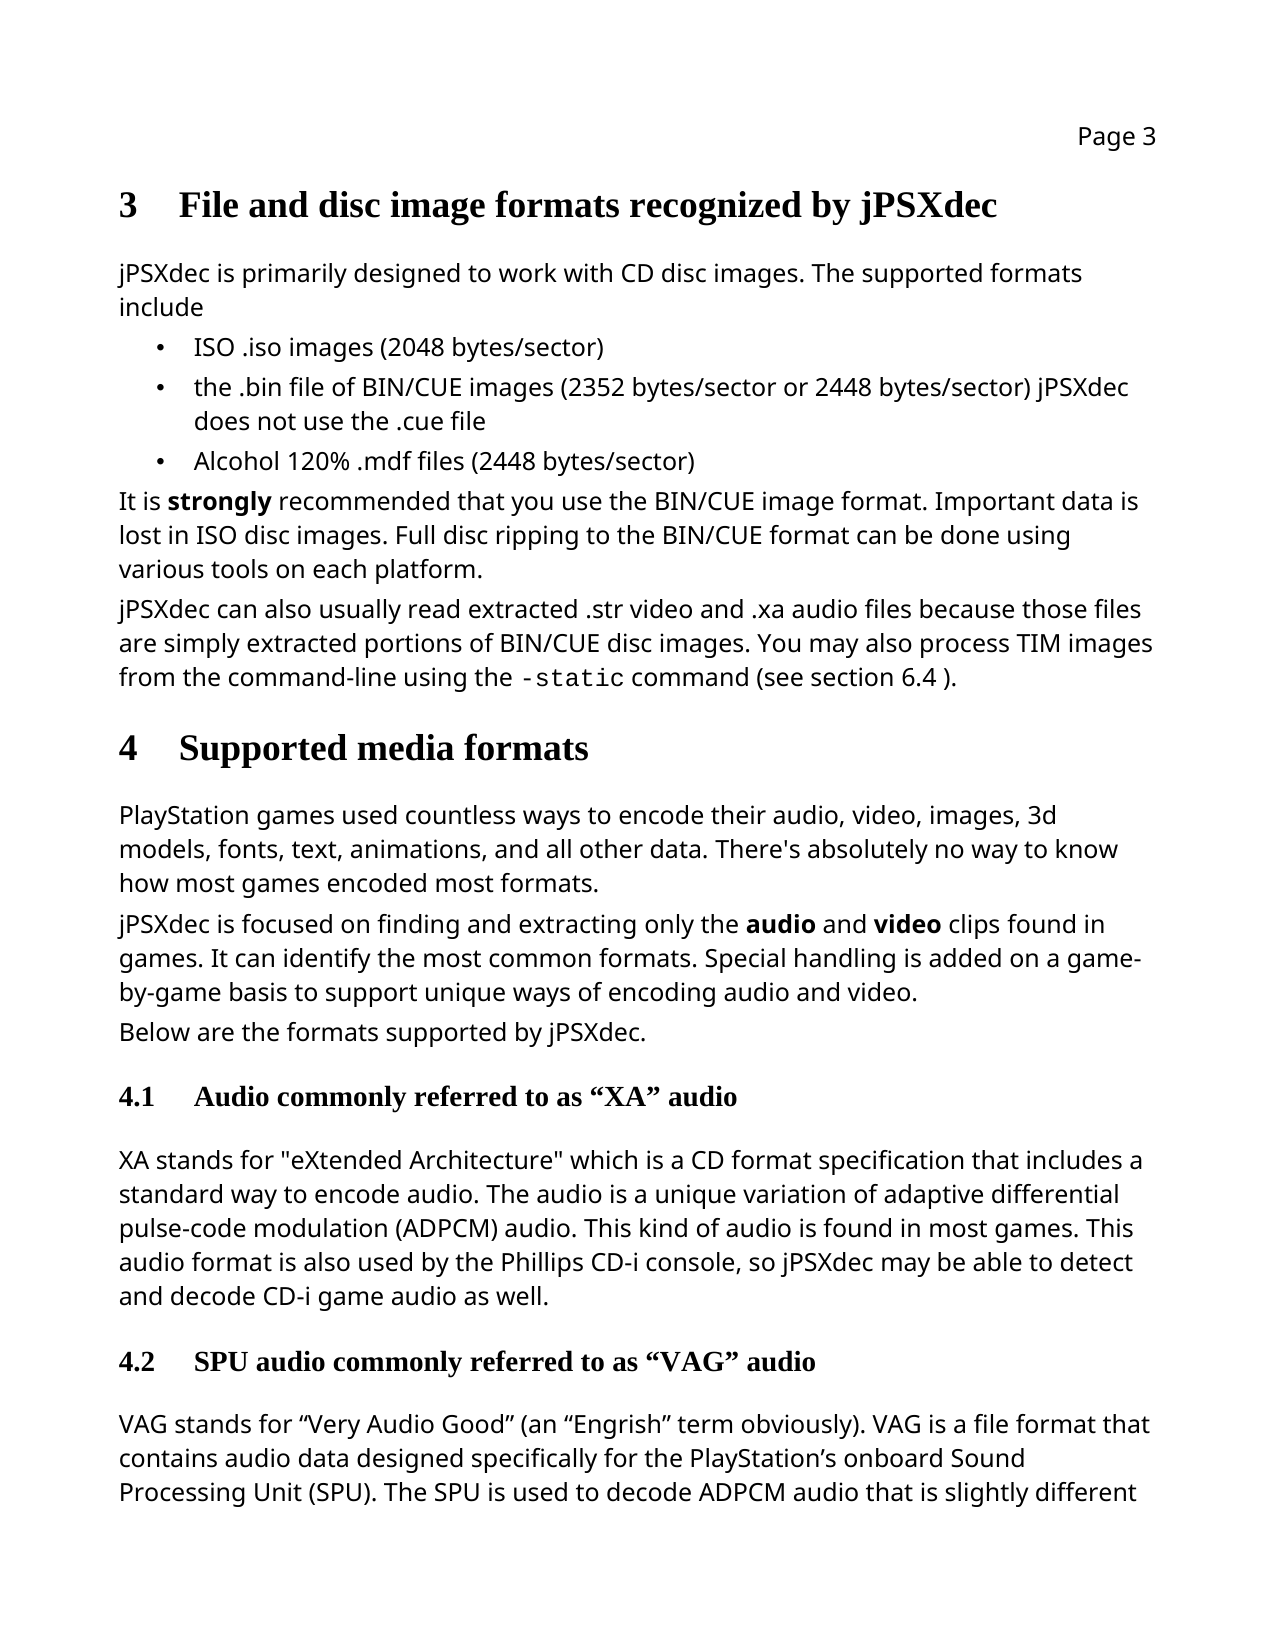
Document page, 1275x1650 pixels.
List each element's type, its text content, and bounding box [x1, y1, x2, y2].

text Below are the formats supported by jPSXdec. [118, 1014, 1156, 1048]
text VAG stands for “Very Audio Good” (an “Engrish” term obviously). VAG is a file format that contains audio data designed specifically for the PlayStation’s onboard Sound Processing Unit (SPU). The SPU is used to decode ADPCM audio that is slightly different [118, 1407, 1156, 1509]
subtitle Supported media formats [118, 725, 1156, 768]
text jPSXdec can also usually read extracted .str video and .xa audio files because those files are simply extracted portions of BIN/CUE disc images. You may also process TIM images from the command-line using the -static command (see section 6.4). [118, 592, 1156, 694]
text It is strongly recommended that you use the BIN/CUE image format. Important data is lost in ISO disc images. Full disc ripping to the BIN/CUE format can be done using various tools on each platform. [118, 484, 1156, 586]
subtitle File and disc image formats recognized by jPSXdec [118, 183, 1156, 226]
list Alcohol 120% .mdf files (2448 bytes/sector) [156, 444, 1156, 478]
text PlayStation games used countless ways to encode their audio, video, images, 3d models, fonts, text, animations, and all other data. There's absolutely no way to know how most games encoded most formats. [118, 798, 1156, 900]
text jPSXdec is primarily designed to work with CD disc images. The supported formats include [118, 255, 1156, 323]
list the .bin file of BIN/CUE images (2352 bytes/sector or 2448 bytes/sector) jPSXdec does not use the .cue file [156, 369, 1156, 438]
text jPSXdec is focused on finding and extracting only the audio and video clips found in games. It can identify the most common formats. Special handling is added on a game-by-game basis to support unique ways of encoding audio and video. [118, 906, 1156, 1008]
subtitle SPU audio commonly referred to as “VAG” audio [118, 1344, 1156, 1377]
list ISO .iso images (2048 bytes/sector) [156, 329, 1156, 363]
text XA stands for "eXtended Architecture" which is a CD format specification that includes a standard way to encode audio. The audio is a unique variation of adaptive differential pulse-code modulation (ADPCM) audio. This kind of audio is found in most games. This audio format is also used by the Phillips CD-i console, so jPSXdec may be able to detect and decode CD-i game audio as well. [118, 1143, 1156, 1313]
subtitle Audio commonly referred to as “XA” audio [118, 1079, 1156, 1113]
